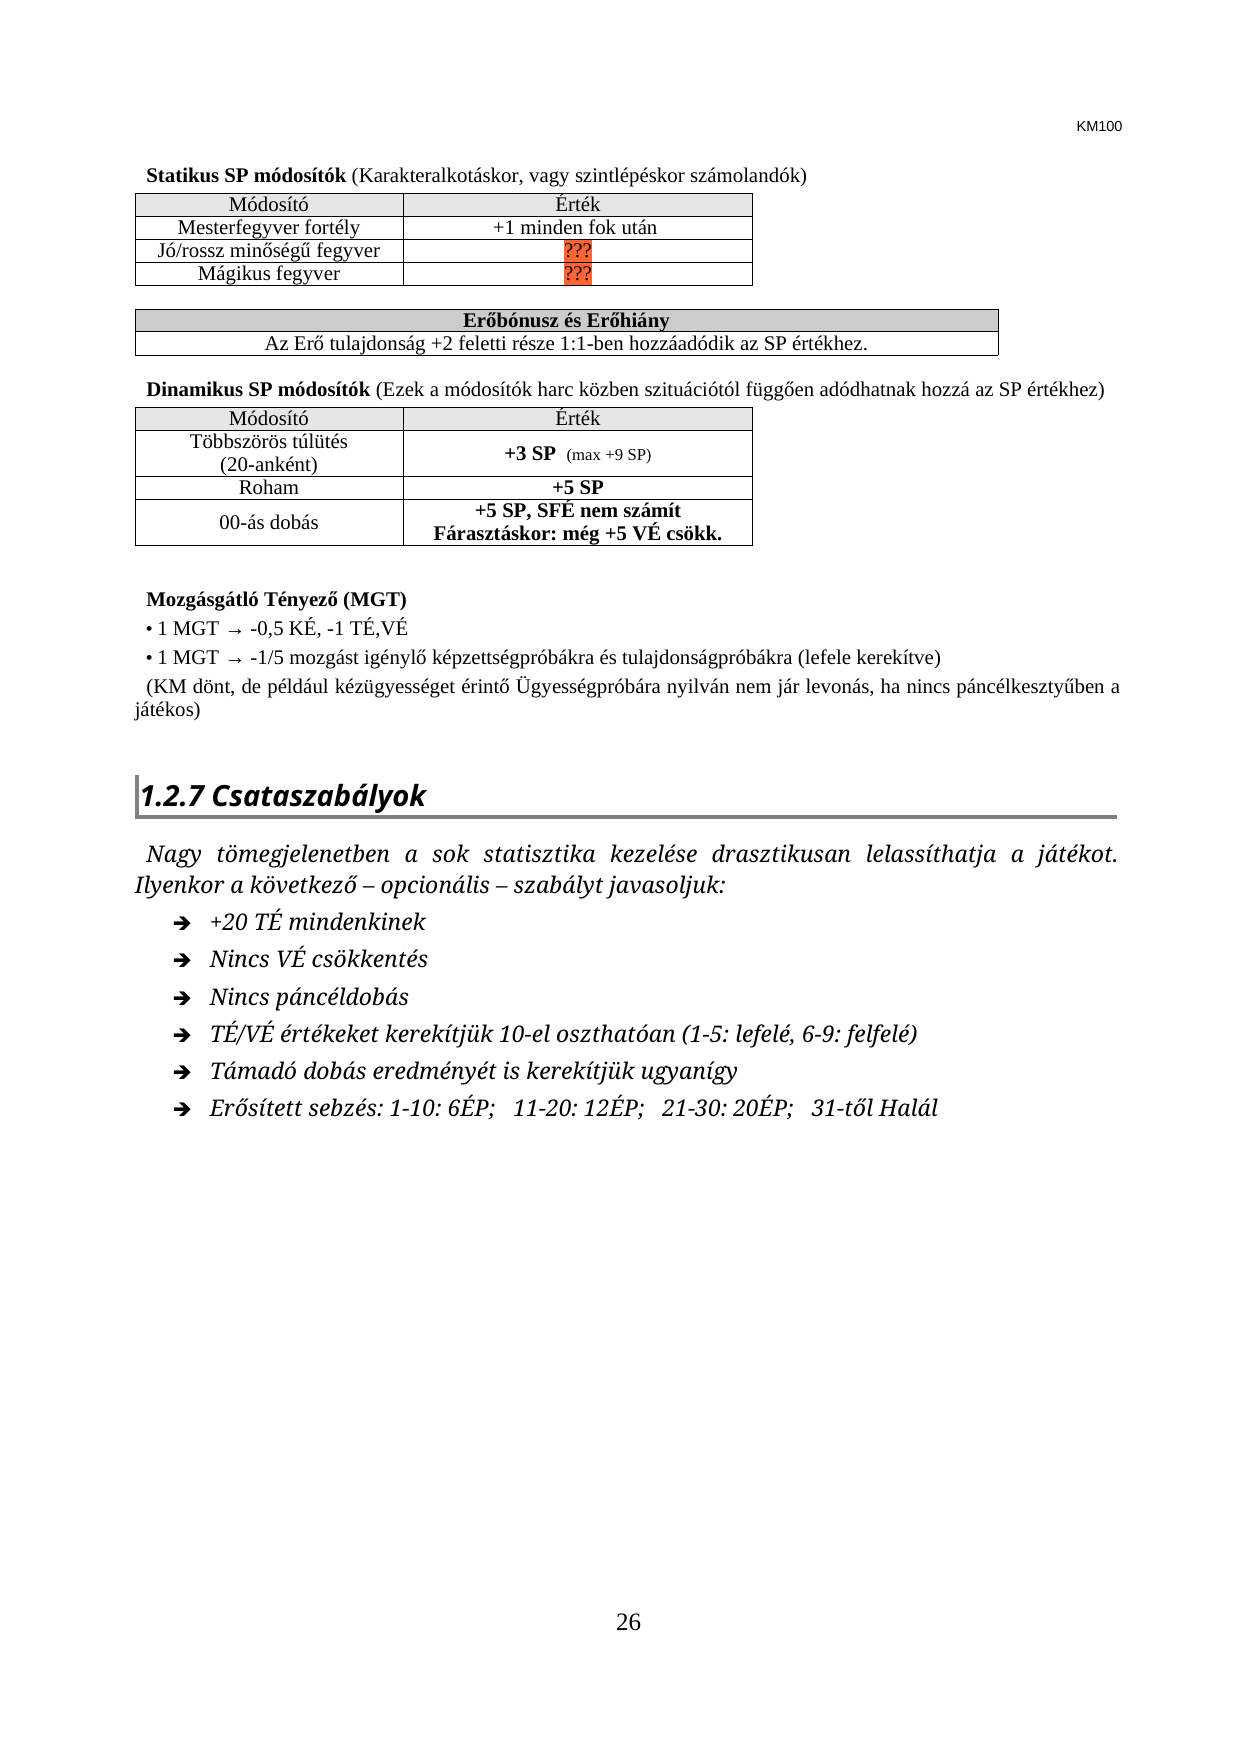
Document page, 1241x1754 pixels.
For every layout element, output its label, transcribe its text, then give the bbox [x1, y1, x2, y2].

table_cell +1 minden fok után [404, 217, 752, 239]
table_header Erőbónusz és Erőhiány [136, 310, 998, 331]
list +20 TÉ mindenkinek [172, 906, 1122, 937]
table_cell +5 SP, SFÉ nem számít Fárasztáskor: még +5 VÉ csökk. [404, 500, 752, 545]
list 1 MGT → -1/5 mozgást igénylő képzettségpróbákra és tulajdonságpróbákra (lefele kerekítve) [146, 646, 1122, 669]
table_cell +3 SP (max +9 SP) [404, 431, 752, 476]
table_cell Mesterfegyver fortély [136, 217, 403, 239]
table_cell Az Erő tulajdonság +2 feletti része 1:1-ben hozzáadódik az SP értékhez. [136, 332, 998, 355]
table_cell Többszörös túlütés (20-anként) [136, 431, 403, 476]
list Nincs páncéldobás [172, 981, 1122, 1012]
table_cell ??? [404, 263, 752, 285]
table_cell 00-ás dobás [136, 500, 403, 545]
list Erősített sebzés: 1-10: 6ÉP; 11-20: 12ÉP; 21-30: 20ÉP; 31-től Halál [172, 1092, 1122, 1123]
list Támadó dobás eredményét is kerekítjük ugyanígy [172, 1055, 1122, 1086]
table_cell Mágikus fegyver [136, 263, 403, 285]
list 1 MGT → -0,5 KÉ, -1 TÉ,VÉ [146, 617, 1122, 640]
text Statikus SP módosítók (Karakteralkotáskor, vagy szintlépéskor számolandók) [134, 164, 1122, 187]
table_header Érték [404, 194, 752, 216]
list Nincs VÉ csökkentés [172, 943, 1122, 975]
list TÉ/VÉ értékeket kerekítjük 10-el oszthatóan (1-5: lefelé, 6-9: felfelé) [172, 1018, 1122, 1049]
text (KM dönt, de például kézügyességet érintő Ügyességpróbára nyilván nem jár levonás, ha nincs páncélkesztyűben a játékos) [134, 675, 1122, 721]
text Nagy tömegjelenetben a sok statisztika kezelése drasztikusan lelassíthatja a játékot. Ilyenkor a következő – opcionális – szabályt javasoljuk: [134, 838, 1122, 900]
table_cell Jó/rossz minőségű fegyver [136, 240, 403, 262]
text Mozgásgátló Tényező (MGT) [134, 588, 1122, 611]
subtitle Csataszabályok [139, 775, 1122, 815]
table_cell Roham [136, 477, 403, 499]
table_cell +5 SP [404, 477, 752, 499]
text Dinamikus SP módosítók (Ezek a módosítók harc közben szituációtól függően adódhatnak hozzá az SP értékhez) [134, 378, 1122, 401]
table_header Érték [404, 408, 752, 430]
table_cell ??? [404, 240, 752, 262]
table_header Módosító [136, 194, 403, 216]
table_header Módosító [136, 408, 403, 430]
